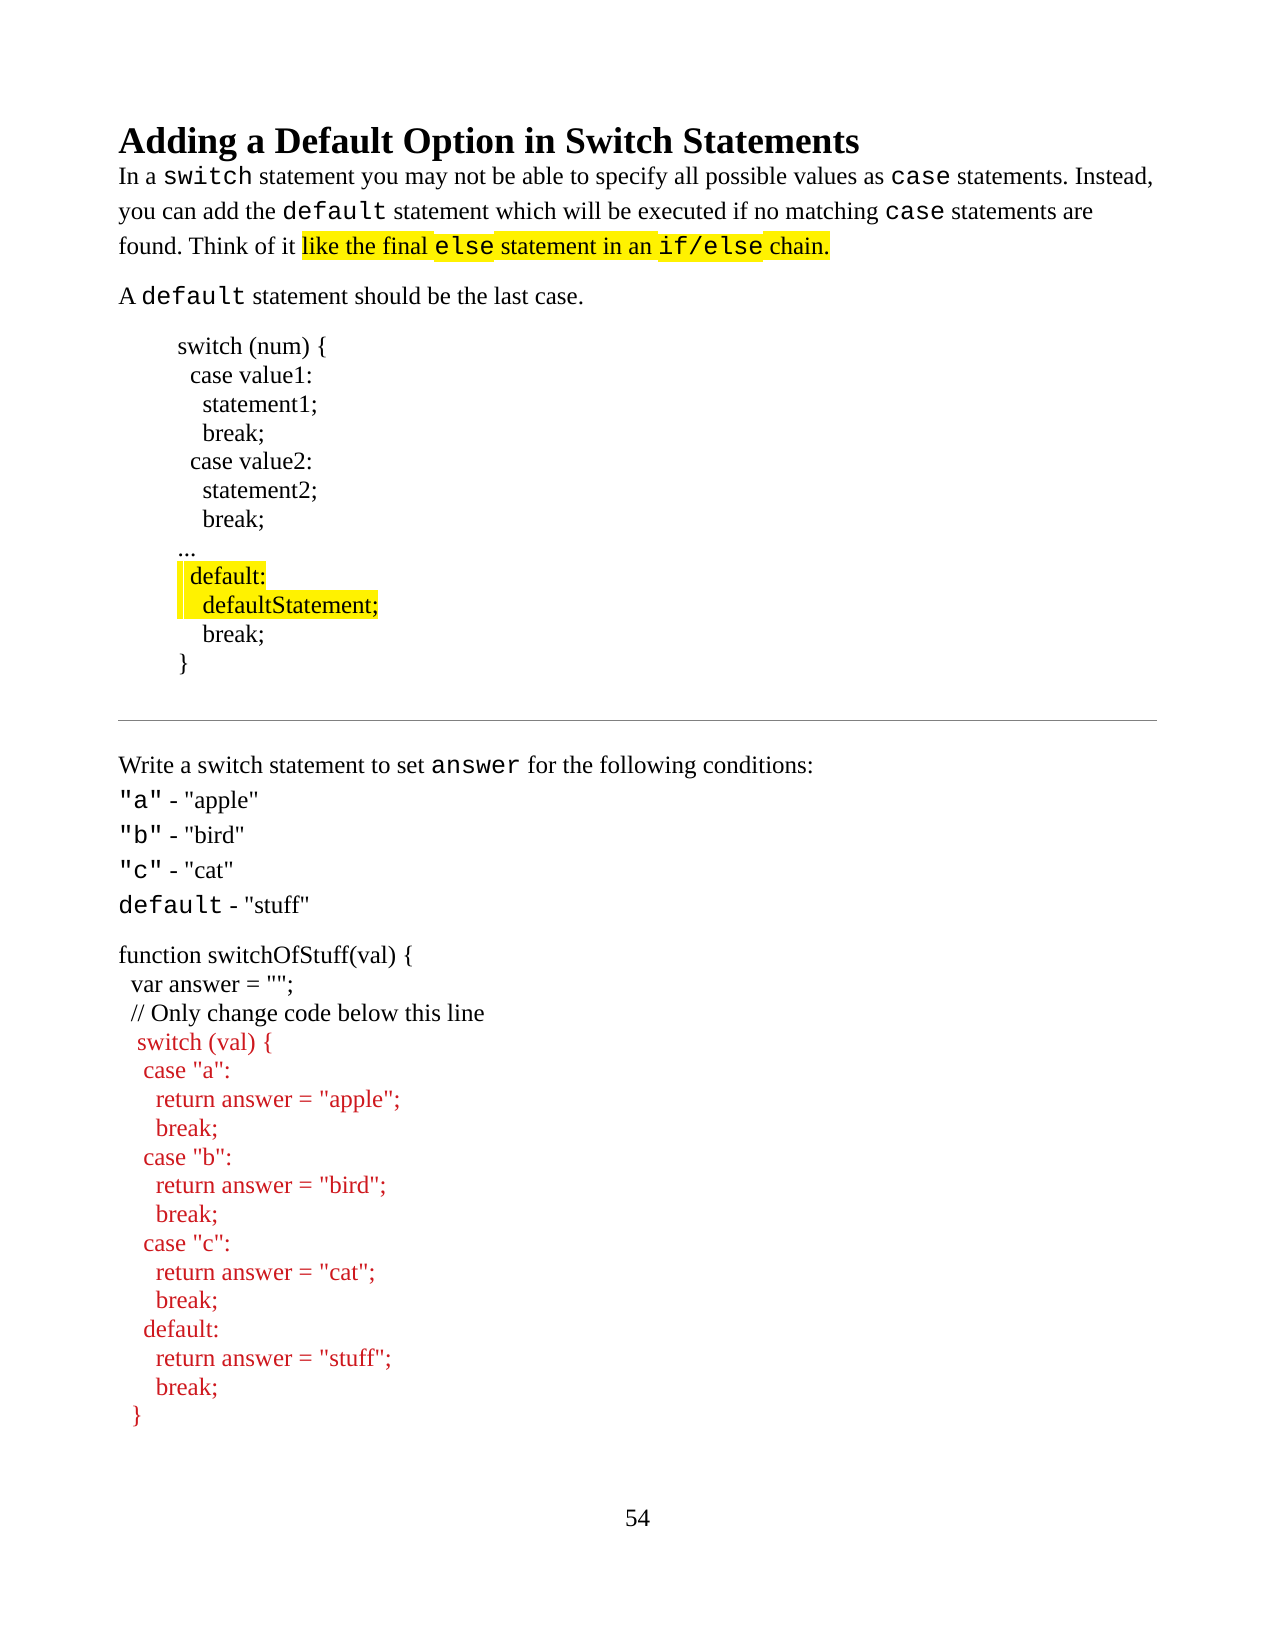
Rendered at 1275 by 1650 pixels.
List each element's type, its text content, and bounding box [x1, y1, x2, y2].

text break; [118, 1113, 1157, 1142]
text default: [118, 1314, 1157, 1343]
text } [118, 1401, 1157, 1429]
text function switchOfStuff(val) { [118, 941, 1157, 969]
text return answer = "stuff"; [118, 1343, 1157, 1372]
text switch (val) { [118, 1027, 1157, 1056]
text case "a": [118, 1056, 1157, 1084]
text A default statement should be the last case. [118, 281, 1157, 312]
text case "c": [118, 1228, 1157, 1257]
text return answer = "bird"; [118, 1171, 1157, 1199]
text break; [118, 1286, 1157, 1314]
text // Only change code below this line [118, 998, 1157, 1027]
text break; [118, 1199, 1157, 1228]
subtitle Adding a Default Option in Switch Statements [118, 118, 1157, 161]
text In a switch statement you may not be able to specify all possible values as case statements. Instead, you can add the default statement which will be executed if no matching case statements are found. Think of it like the final else statement in an if/else chain. [118, 161, 1157, 262]
text return answer = "apple"; [118, 1084, 1157, 1113]
text switch (num) { case value1: statement1; break; case value2: statement2; break; ... default: defaultStatement; break; } [177, 331, 1098, 676]
text case "b": [118, 1142, 1157, 1171]
text return answer = "cat"; [118, 1257, 1157, 1286]
text break; [118, 1372, 1157, 1401]
text var answer = ""; [118, 969, 1157, 998]
text Write a switch statement to set answer for the following conditions: "a" - "apple" "b" - "bird" "c" - "cat" default - "stuff" [118, 750, 1157, 921]
